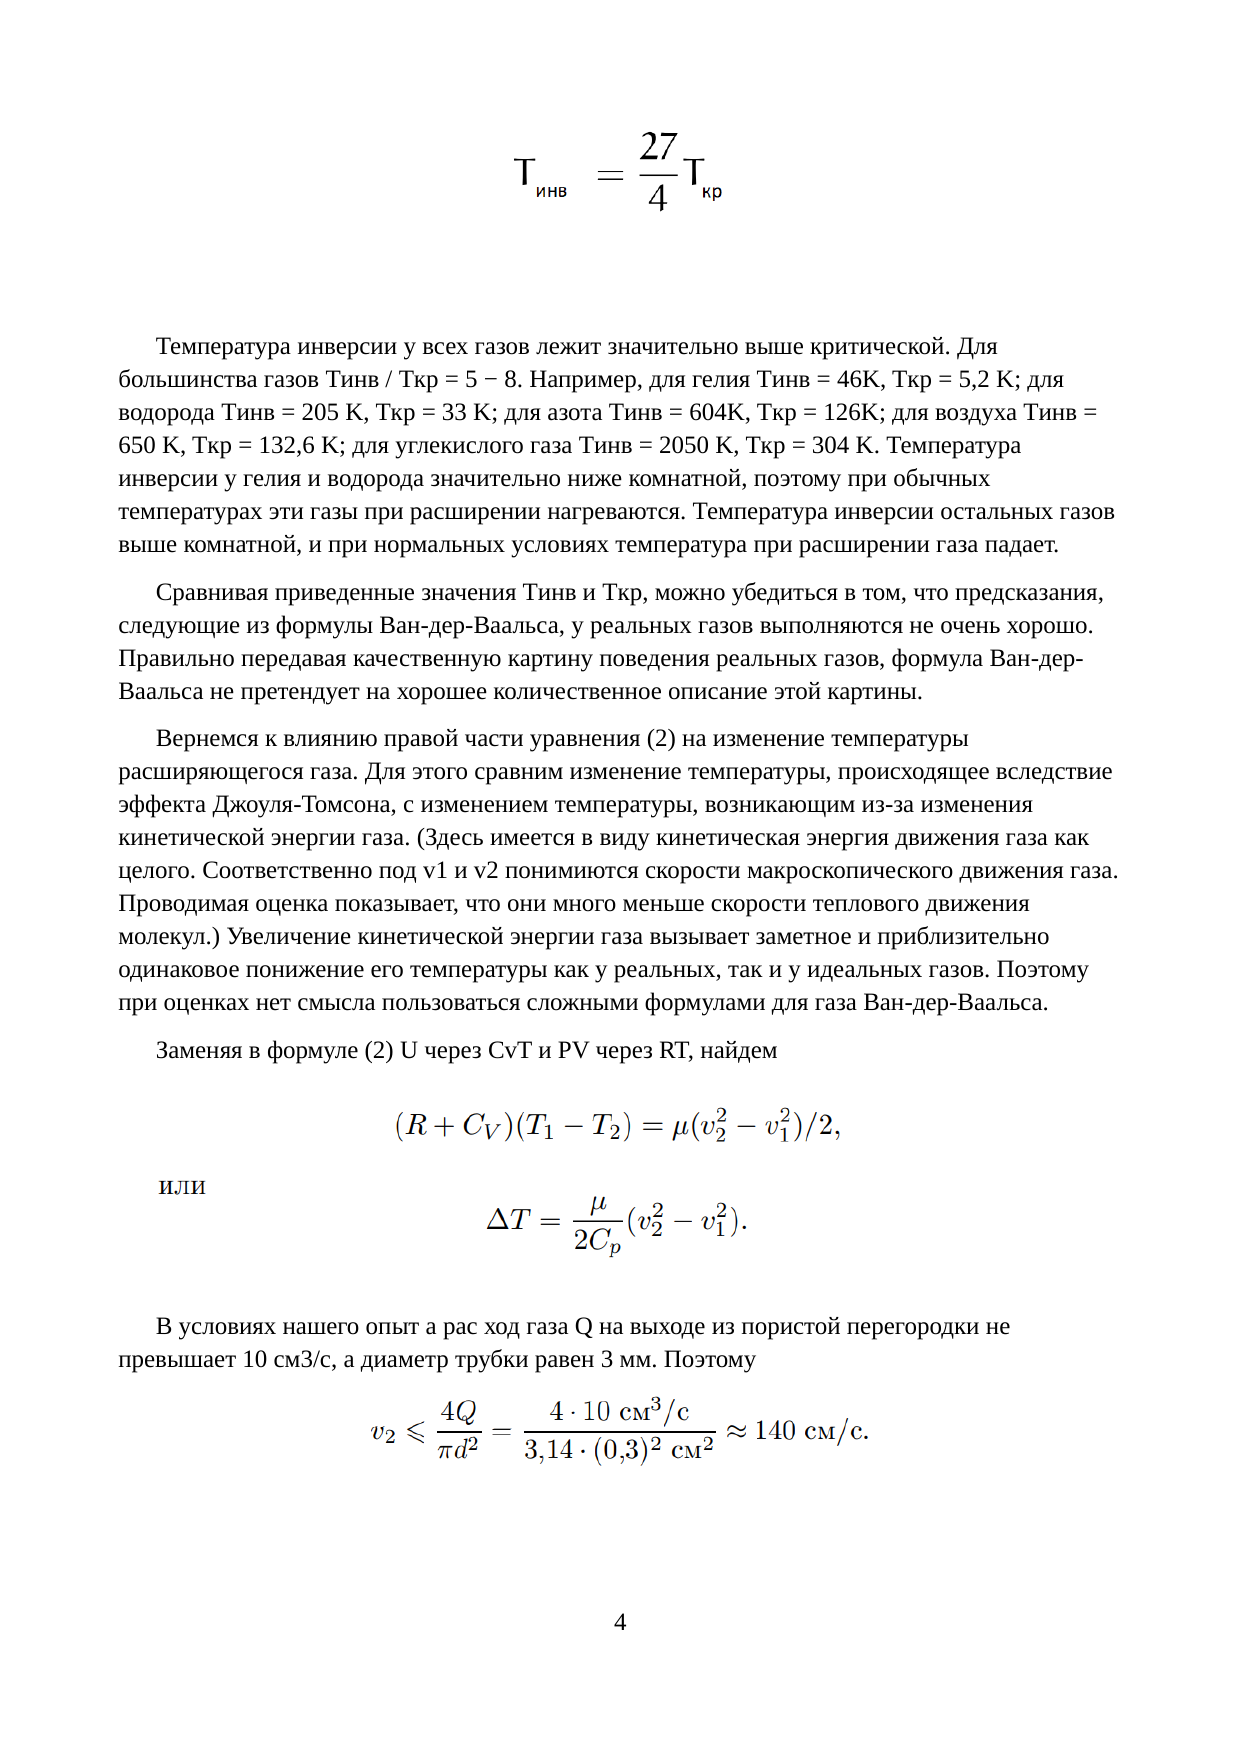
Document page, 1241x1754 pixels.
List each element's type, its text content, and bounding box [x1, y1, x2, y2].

text Сравнивая приведенные значения Tинв и Tкр, можно убедиться в том, что предсказания, следующие из формулы Ван-дер-Ваальса, у реальных газов выполняются не очень хорошо. Правильно передавая качественную картину поведения реальных газов, формула Ван-дер-Ваальса не претендует на хорошее количественное описание этой картины. [118, 577, 1122, 704]
text Вернемся к влиянию правой части уравнения (2) на изменение температуры расширяющегося газа. Для этого сравним изменение температуры, происходящее вследствие эффекта Джоуля-Томсона, с изменением температуры, возникающим из-за изменения кинетической энергии газа. (Здесь имеется в виду кинетическая энергия движения газа как целого. Соответственно под v1 и v2 понимиются скорости макроскопического движения газа. Проводимая оценка показывает, что они много меньше скорости теплового движения молекул.) Увеличение кинетической энергии газа вызывает заметное и приблизительно одинаковое понижение его температуры как у реальных, так и у идеальных газов. Поэтому при оценках нет смысла пользоваться сложными формулами для газа Ван-дер-Ваальса. [118, 723, 1122, 1016]
text Заменяя в формуле (2) U через CvT и PV через RT, найдем [118, 1035, 1122, 1064]
picture [360, 1392, 881, 1467]
picture [504, 118, 737, 232]
text Температура инверсии у всех газов лежит значительно выше критической. Для большинства газов Tинв / Tкр = 5 − 8. Например, для гелия Tинв = 46K, Tкр = 5,2 K; для водорода Tинв = 205 K, Tкр = 33 K; для азота Tинв = 604K, Tкр = 126K; для воздуха Tинв = 650 K, Tкр = 132,6 K; для углекислого газа Tинв = 2050 K, Tкр = 304 K. Температура инверсии у гелия и водорода значительно ниже комнатной, поэтому при обычных температурах эти газы при расширении нагреваются. Температура инверсии остальных газов выше комнатной, и при нормальных условиях температура при расширении газа падает. [118, 331, 1122, 558]
text В условиях нашего опыт а рас ход газа Q на выходе из пористой перегородки не превышает 10 см3/с, а диаметр трубки равен 3 мм. Поэтому [118, 1311, 1122, 1373]
picture [150, 1082, 1090, 1260]
